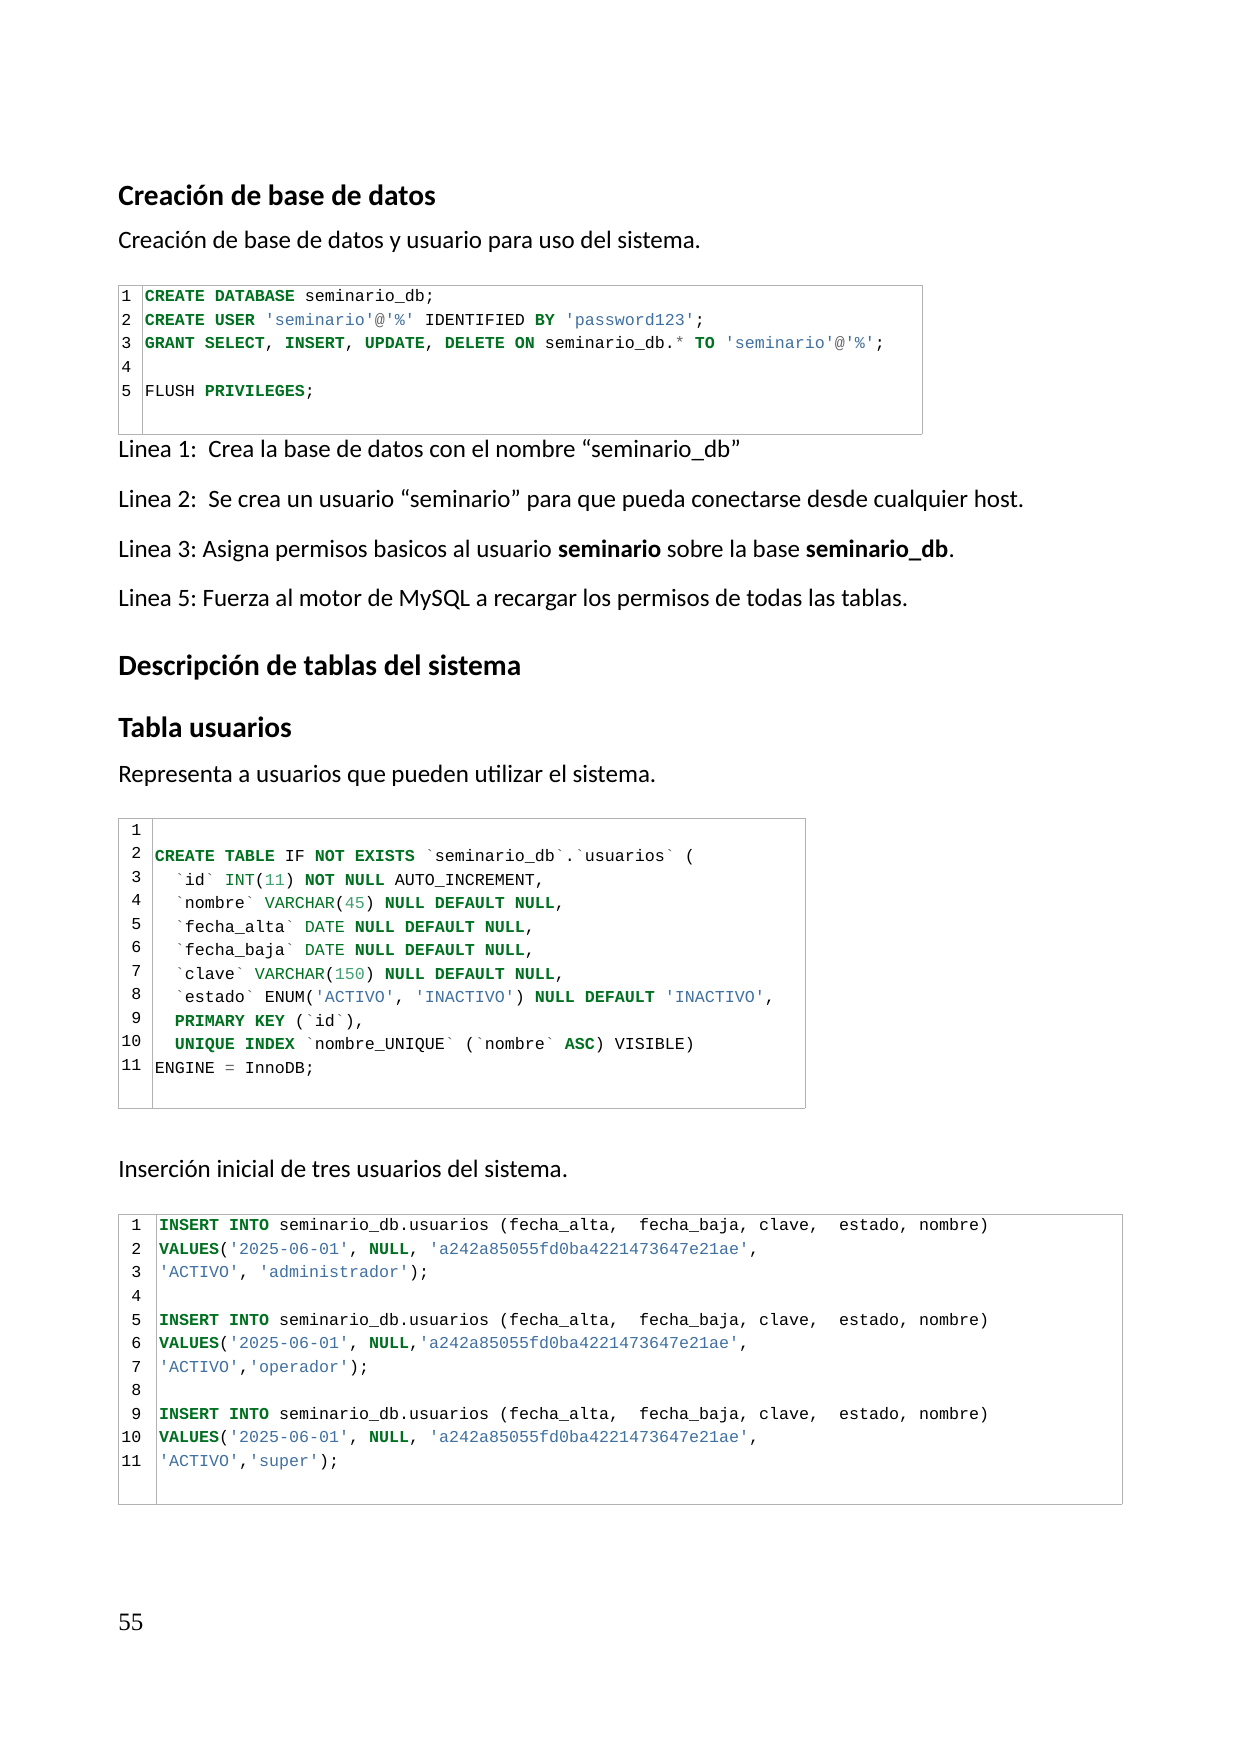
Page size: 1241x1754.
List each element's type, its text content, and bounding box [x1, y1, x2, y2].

text Linea 5: Fuerza al motor de MySQL a recargar los permisos de todas las tablas. [118, 582, 1122, 613]
subtitle Creación de base de datos [118, 176, 1122, 212]
text Inserción inicial de tres usuarios del sistema. [118, 1108, 1122, 1184]
subtitle Descripción de tablas del sistema [118, 646, 1122, 682]
table_header 1 2 3 4 5 [119, 286, 142, 433]
table_header INSERT INTO seminario_db.usuarios (fecha_alta, fecha_baja, clave, estado, nombre) VALUES('2025-06-01', NULL, 'a242a85055fd0ba4221473647e21ae', 'ACTIVO', 'administrador'); INSERT INTO seminario_db.usuarios (fecha_alta, fecha_baja, clave, estado, nombre) VALUES('2025-06-01', NULL,'a242a85055fd0ba4221473647e21ae', 'ACTIVO','operador'); INSERT INTO seminario_db.usuarios (fecha_alta, fecha_baja, clave, estado, nombre) VALUES('2025-06-01', NULL, 'a242a85055fd0ba4221473647e21ae', 'ACTIVO','super'); [157, 1215, 1122, 1503]
table_header CREATE DATABASE seminario_db; CREATE USER 'seminario'@'%' IDENTIFIED BY 'password123'; GRANT SELECT, INSERT, UPDATE, DELETE ON seminario_db.* TO 'seminario'@'%'; FLUSH PRIVILEGES; [143, 286, 922, 433]
table_header CREATE TABLE IF NOT EXISTS `seminario_db`.`usuarios` ( `id` INT(11) NOT NULL AUTO_INCREMENT, `nombre` VARCHAR(45) NULL DEFAULT NULL, `fecha_alta` DATE NULL DEFAULT NULL, `fecha_baja` DATE NULL DEFAULT NULL, `clave` VARCHAR(150) NULL DEFAULT NULL, `estado` ENUM('ACTIVO', 'INACTIVO') NULL DEFAULT 'INACTIVO', PRIMARY KEY (`id`), UNIQUE INDEX `nombre_UNIQUE` (`nombre` ASC) VISIBLE) ENGINE = InnoDB; [153, 819, 805, 1108]
text Linea 2: Se crea un usuario “seminario” para que pueda conectarse desde cualquier host. [118, 483, 1122, 514]
text Creación de base de datos y usuario para uso del sistema. [118, 225, 1122, 255]
subtitle Tabla usuarios [118, 709, 1122, 745]
table_header 1 2 3 4 5 6 7 8 9 10 11 [119, 1215, 156, 1503]
text Linea 1: Crea la base de datos con el nombre “seminario_db” [118, 433, 1122, 464]
table_header 1 2 3 4 5 6 7 8 9 10 11 [119, 819, 152, 1108]
text Representa a usuarios que pueden utilizar el sistema. [118, 758, 1122, 788]
text Linea 3: Asigna permisos basicos al usuario seminario sobre la base seminario_db. [118, 533, 1122, 563]
